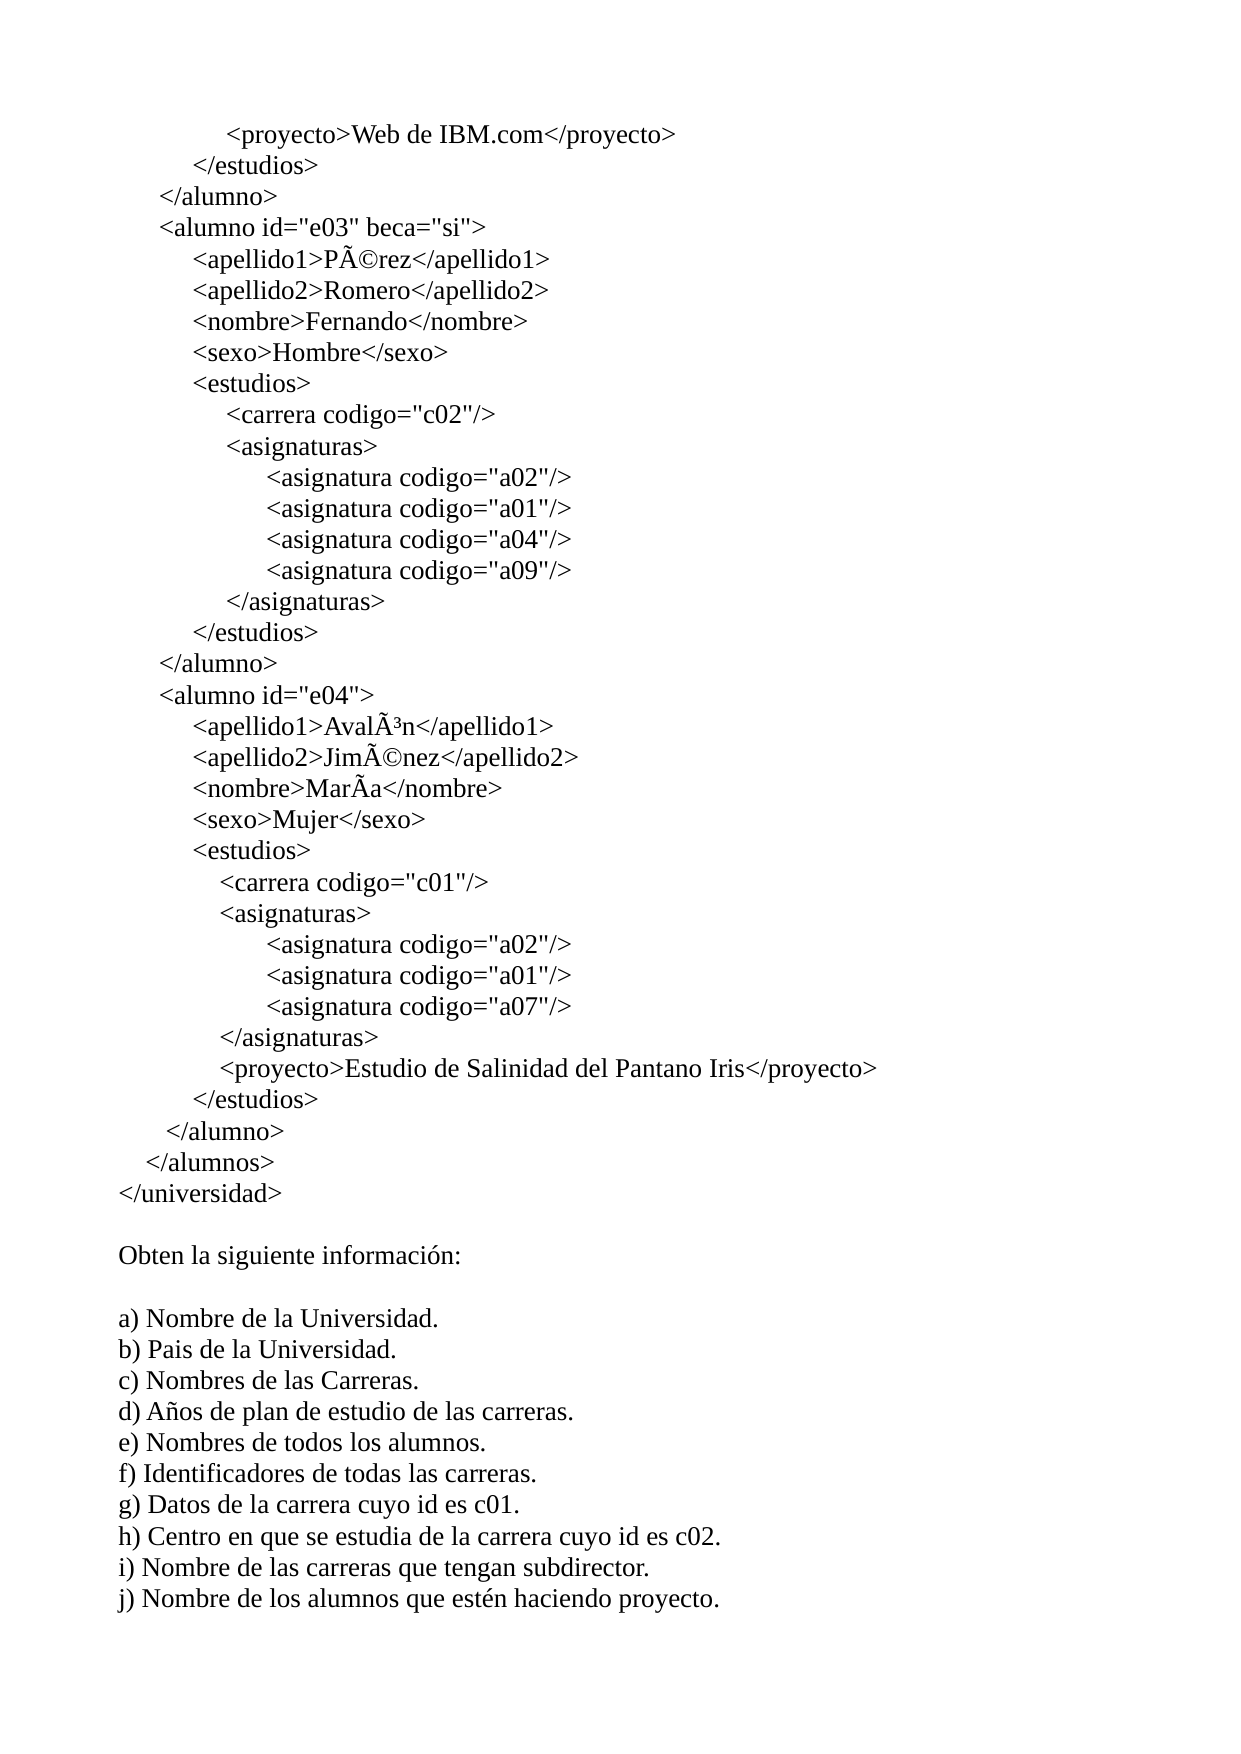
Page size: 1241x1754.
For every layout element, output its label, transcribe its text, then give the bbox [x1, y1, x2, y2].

text <carrera codigo="c02"/> [118, 398, 1122, 429]
text f) Identificadores de todas las carreras. [118, 1457, 1122, 1488]
text <estudios> [118, 834, 1122, 866]
text <asignaturas> [118, 429, 1122, 461]
text <apellido2>Romero</apellido2> [118, 274, 1122, 305]
text <asignatura codigo="a01"/> [118, 492, 1122, 523]
text </asignaturas> [118, 1021, 1122, 1052]
text <sexo>Hombre</sexo> [118, 336, 1122, 367]
text <asignatura codigo="a09"/> [118, 554, 1122, 585]
text e) Nombres de todos los alumnos. [118, 1426, 1122, 1457]
text <asignatura codigo="a04"/> [118, 523, 1122, 554]
text <apellido2>JimÃ©nez</apellido2> [118, 741, 1122, 772]
text a) Nombre de la Universidad. [118, 1302, 1122, 1333]
text <proyecto>Estudio de Salinidad del Pantano Iris</proyecto> [118, 1052, 1122, 1084]
text </estudios> [118, 1084, 1122, 1115]
text </estudios> [118, 149, 1122, 180]
text j) Nombre de los alumnos que estén haciendo proyecto. [118, 1582, 1122, 1613]
text <estudios> [118, 367, 1122, 398]
text <nombre>Fernando</nombre> [118, 305, 1122, 336]
text <sexo>Mujer</sexo> [118, 803, 1122, 834]
text g) Datos de la carrera cuyo id es c01. [118, 1488, 1122, 1520]
text </alumno> [118, 180, 1122, 212]
text Obten la siguiente información: [118, 1239, 1122, 1271]
text b) Pais de la Universidad. [118, 1333, 1122, 1364]
text </alumnos> [118, 1146, 1122, 1177]
text <asignatura codigo="a02"/> [118, 928, 1122, 959]
text d) Años de plan de estudio de las carreras. [118, 1395, 1122, 1426]
text </estudios> [118, 616, 1122, 648]
text c) Nombres de las Carreras. [118, 1364, 1122, 1395]
text <asignatura codigo="a01"/> [118, 959, 1122, 990]
text <alumno id="e04"> [118, 679, 1122, 710]
text </alumno> [118, 648, 1122, 679]
text <proyecto>Web de IBM.com</proyecto> [118, 118, 1122, 149]
text <asignatura codigo="a07"/> [118, 990, 1122, 1021]
text i) Nombre de las carreras que tengan subdirector. [118, 1551, 1122, 1582]
text <asignaturas> [118, 897, 1122, 928]
text <asignatura codigo="a02"/> [118, 461, 1122, 492]
text h) Centro en que se estudia de la carrera cuyo id es c02. [118, 1520, 1122, 1551]
text <alumno id="e03" beca="si"> [118, 212, 1122, 243]
text <apellido1>PÃ©rez</apellido1> [118, 243, 1122, 274]
text </alumno> [118, 1115, 1122, 1146]
text <carrera codigo="c01"/> [118, 866, 1122, 897]
text <nombre>MarÃ­a</nombre> [118, 772, 1122, 803]
text </universidad> [118, 1177, 1122, 1208]
text <apellido1>AvalÃ³n</apellido1> [118, 710, 1122, 741]
text </asignaturas> [118, 585, 1122, 616]
